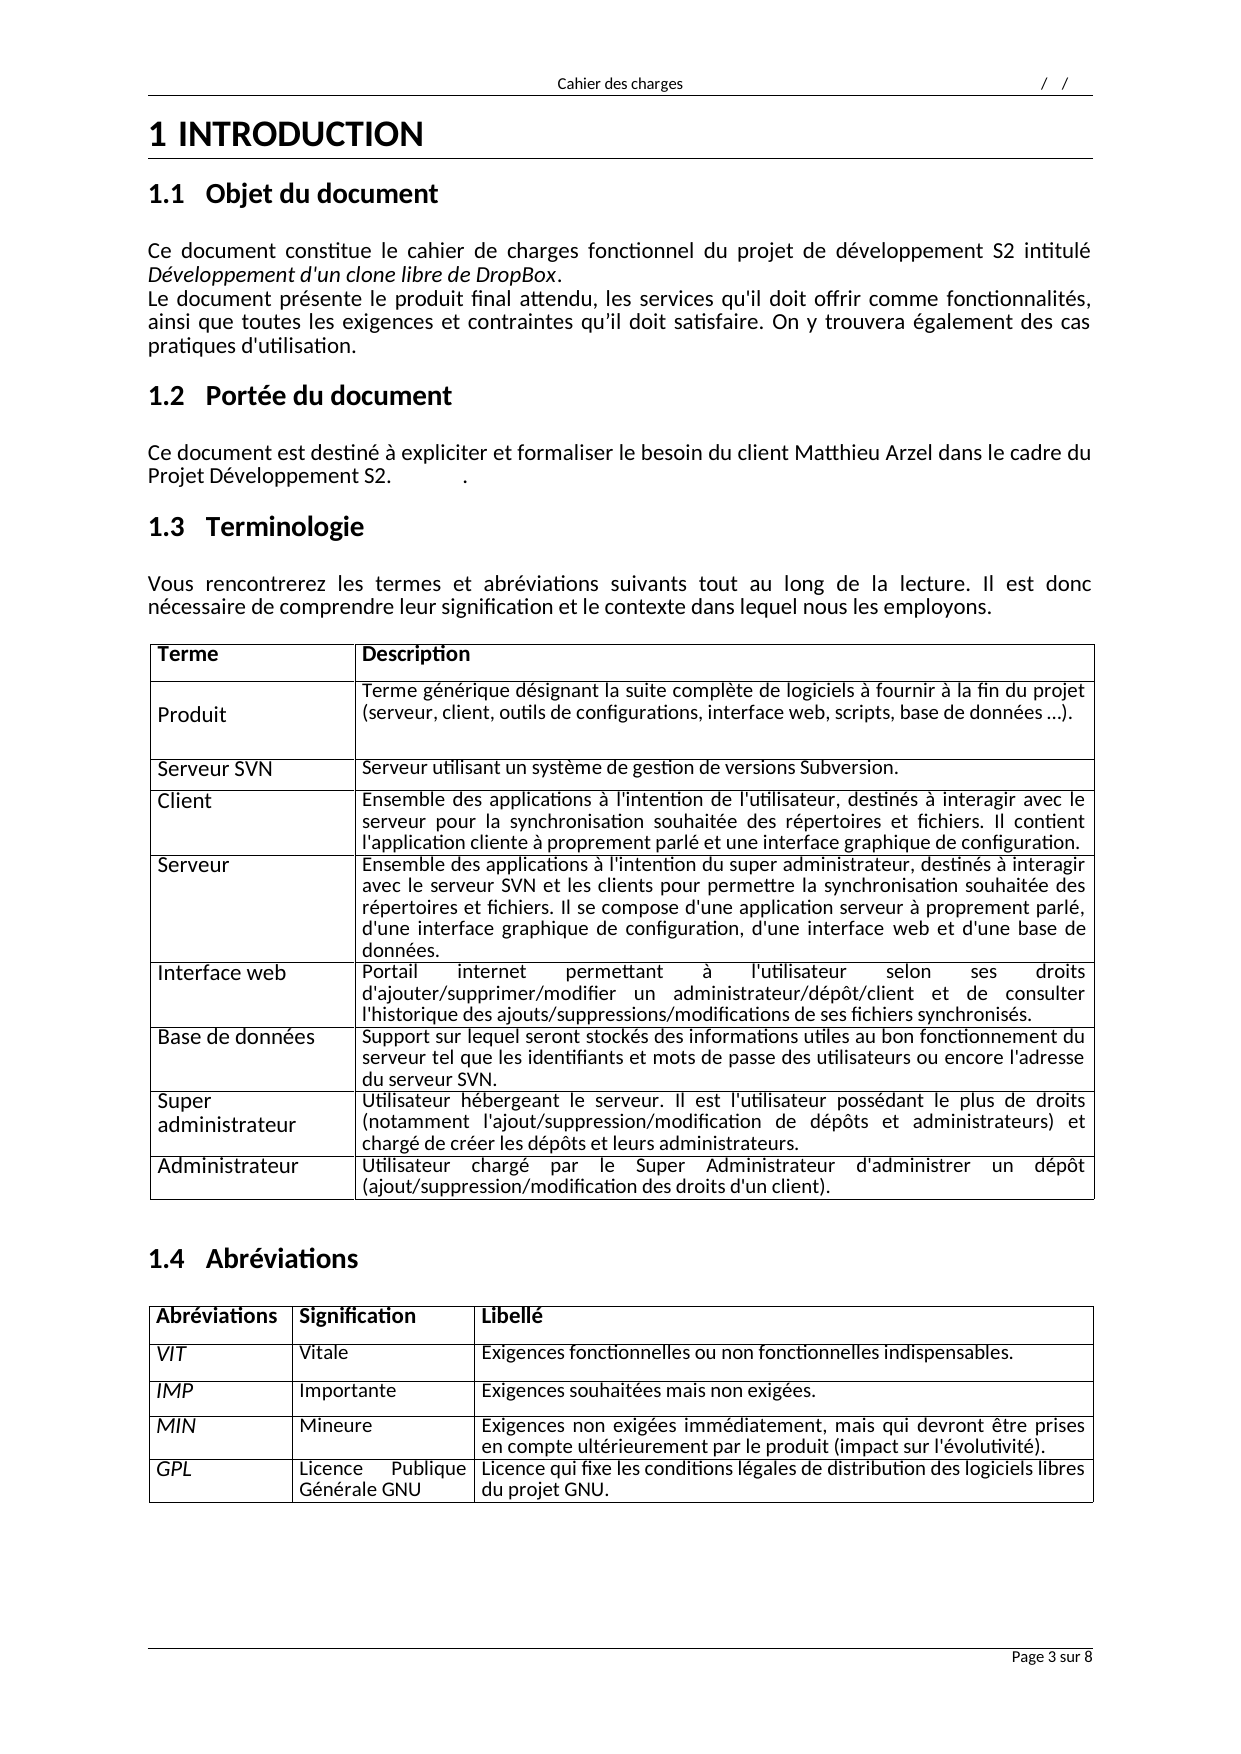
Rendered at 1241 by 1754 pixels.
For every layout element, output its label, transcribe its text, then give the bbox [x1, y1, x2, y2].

table_cell Interface web [151, 963, 354, 1027]
table_cell Ensemble des applications à l'intention de l'utilisateur, destinés à interagir avec le serveur pour la synchronisation souhaitée des répertoires et fichiers. Il contient l'application cliente à proprement parlé et une interface graphique de configuration. [356, 791, 1094, 855]
table_header Libellé [475, 1307, 1093, 1344]
table_cell GPL [150, 1460, 292, 1502]
table_cell Utilisateur chargé par le Super Administrateur d'administrer un dépôt (ajout/suppression/modification des droits d'un client). [356, 1157, 1094, 1199]
table_header Description [356, 645, 1094, 681]
table_cell Terme générique désignant la suite complète de logiciels à fournir à la fin du projet (serveur, client, outils de configurations, interface web, scripts, base de données …). [356, 682, 1094, 759]
table_cell Importante [293, 1382, 474, 1416]
table_cell MIN [150, 1417, 292, 1459]
table_cell Base de données [151, 1028, 354, 1091]
table_cell Vitale [293, 1345, 474, 1381]
text Ce document est destiné à expliciter et formaliser le besoin du client Matthieu Arzel dans le cadre du Projet Développement S2. . [148, 443, 1093, 490]
table_cell Portail internet permettant à l'utilisateur selon ses droits d'ajouter/supprimer/modifier un administrateur/dépôt/client et de consulter l'historique des ajouts/suppressions/modifications de ses fichiers synchronisés. [356, 963, 1094, 1027]
table_header Signification [293, 1307, 474, 1344]
subtitle Abréviations [148, 1247, 1093, 1276]
table_cell Exigences non exigées immédiatement, mais qui devront être prises en compte ultérieurement par le produit (impact sur l'évolutivité). [475, 1417, 1093, 1459]
table_cell Exigences fonctionnelles ou non fonctionnelles indispensables. [475, 1345, 1093, 1381]
table_cell Exigences souhaitées mais non exigées. [475, 1382, 1093, 1416]
subtitle Terminologie [148, 514, 1093, 543]
table_cell Utilisateur hébergeant le serveur. Il est l'utilisateur possédant le plus de droits (notamment l'ajout/suppression/modification de dépôts et administrateurs) et chargé de créer les dépôts et leurs administrateurs. [356, 1092, 1094, 1156]
table_cell Licence qui fixe les conditions légales de distribution des logiciels libres du projet GNU. [475, 1460, 1093, 1502]
text Ce document constitue le cahier de charges fonctionnel du projet de développement S2 intitulé Développement d'un clone libre de DropBox. [148, 241, 1093, 288]
table_cell Serveur utilisant un système de gestion de versions Subversion. [356, 760, 1094, 790]
table_cell Serveur SVN [151, 760, 354, 790]
text Le document présente le produit final attendu, les services qu'il doit offrir comme fonctionnalités, ainsi que toutes les exigences et contraintes qu’il doit satisfaire. On y trouvera également des cas pratiques d'utilisation. [148, 288, 1093, 359]
table_cell Serveur [151, 856, 354, 962]
table_cell Ensemble des applications à l'intention du super administrateur, destinés à interagir avec le serveur SVN et les clients pour permettre la synchronisation souhaitée des répertoires et fichiers. Il se compose d'une application serveur à proprement parlé, d'une interface graphique de configuration, d'une interface web et d'une base de données. [356, 856, 1094, 962]
table_cell Support sur lequel seront stockés des informations utiles au bon fonctionnement du serveur tel que les identifiants et mots de passe des utilisateurs ou encore l'adresse du serveur SVN. [356, 1028, 1094, 1091]
table_cell Administrateur [151, 1157, 354, 1199]
table_cell IMP [150, 1382, 292, 1416]
subtitle Introduction [148, 118, 1093, 158]
table_header Abréviations [150, 1307, 292, 1344]
table_cell Produit [151, 682, 354, 759]
table_cell Mineure [293, 1417, 474, 1459]
subtitle Portée du document [148, 383, 1093, 413]
table_cell VIT [150, 1345, 292, 1381]
table_header Terme [151, 645, 354, 681]
text Vous rencontrerez les termes et abréviations suivants tout au long de la lecture. Il est donc nécessaire de comprendre leur signification et le contexte dans lequel nous les employons. [148, 573, 1093, 621]
subtitle Objet du document [148, 182, 1093, 211]
table_cell Client [151, 791, 354, 855]
table_cell Licence Publique Générale GNU [293, 1460, 474, 1502]
table_cell Super administrateur [151, 1092, 354, 1156]
